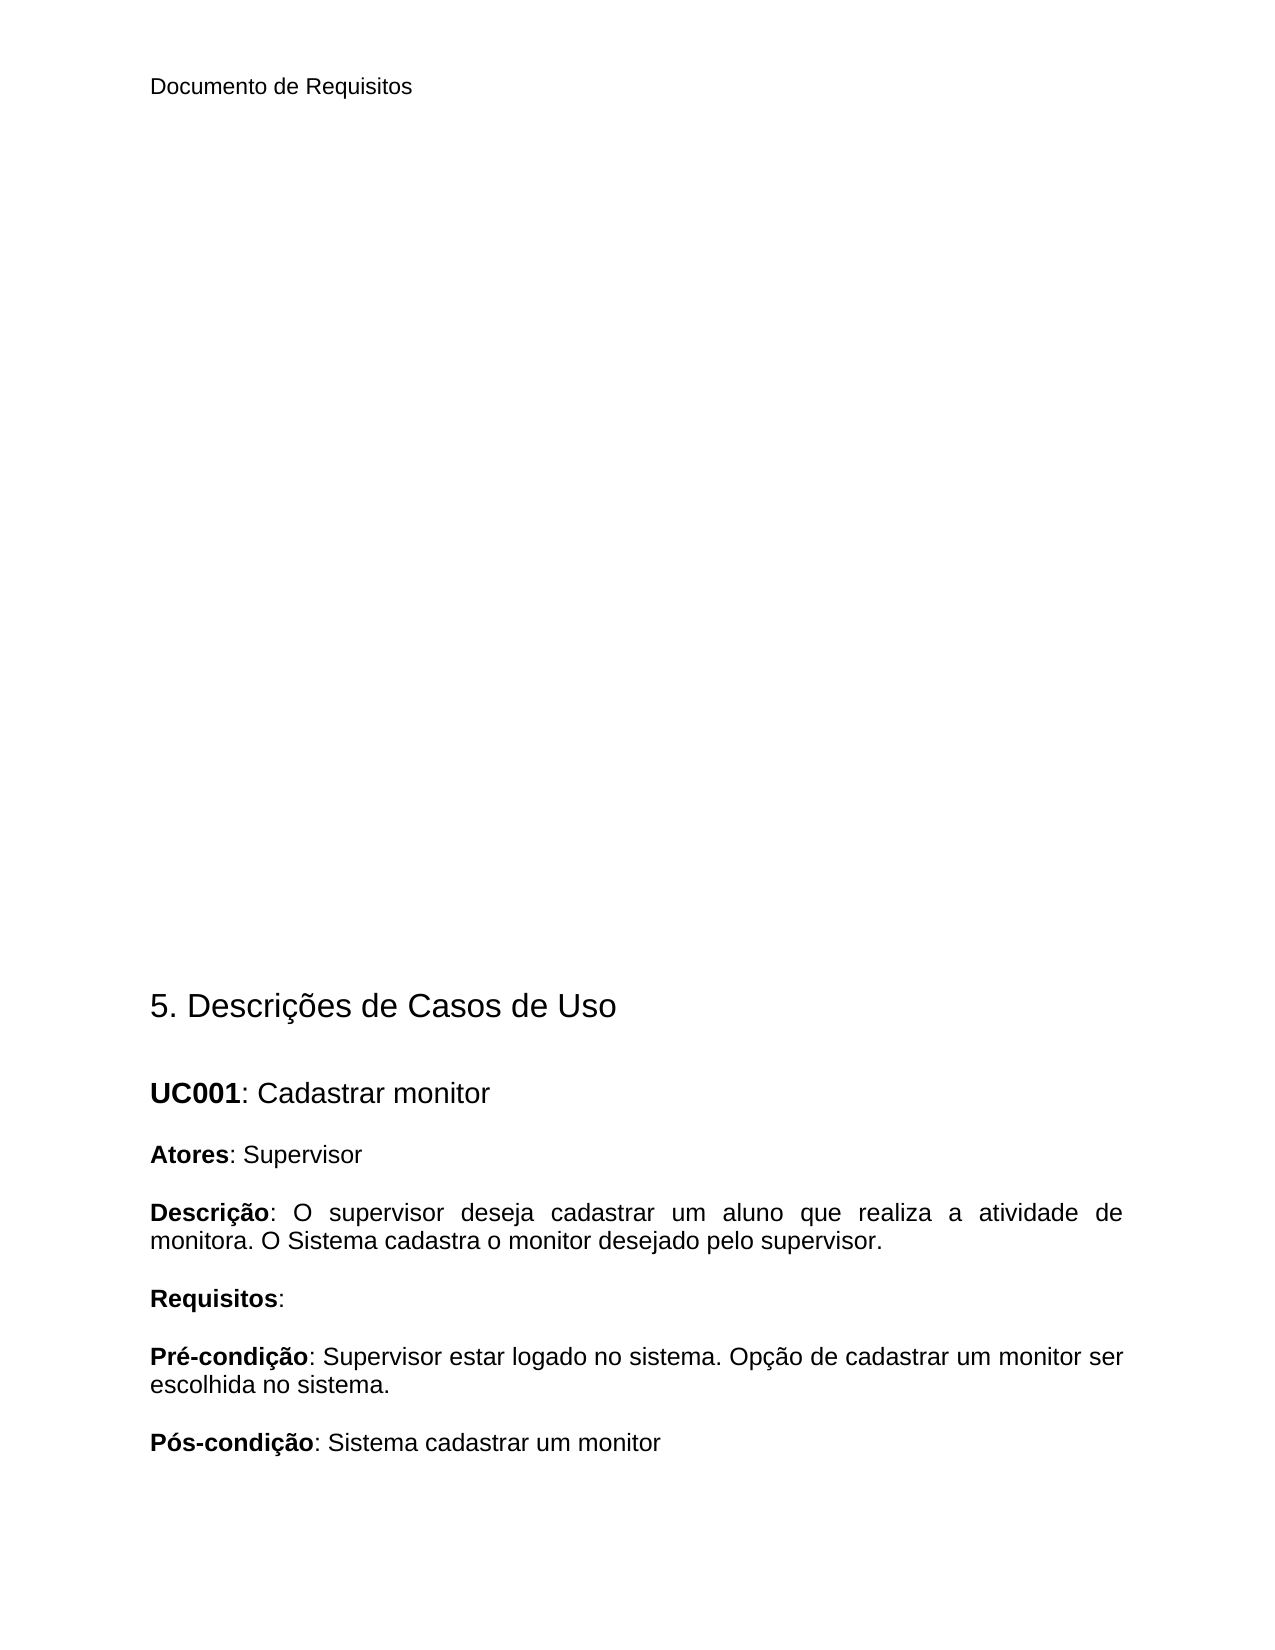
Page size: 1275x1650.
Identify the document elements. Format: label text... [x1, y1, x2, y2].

text Atores: Supervisor [150, 1141, 1125, 1169]
subtitle UC001: Cadastrar monitor [150, 1077, 1125, 1110]
subtitle 5. Descrições de Casos de Uso [150, 987, 1125, 1024]
text Requisitos: [150, 1285, 1125, 1313]
text Descrição: O supervisor deseja cadastrar um aluno que realiza a atividade de monitora. O Sistema cadastra o monitor desejado pelo supervisor. [150, 1199, 1125, 1255]
text Pré-condição: Supervisor estar logado no sistema. Opção de cadastrar um monitor ser escolhida no sistema. [150, 1343, 1125, 1399]
text Pós-condição: Sistema cadastrar um monitor [150, 1429, 1125, 1457]
